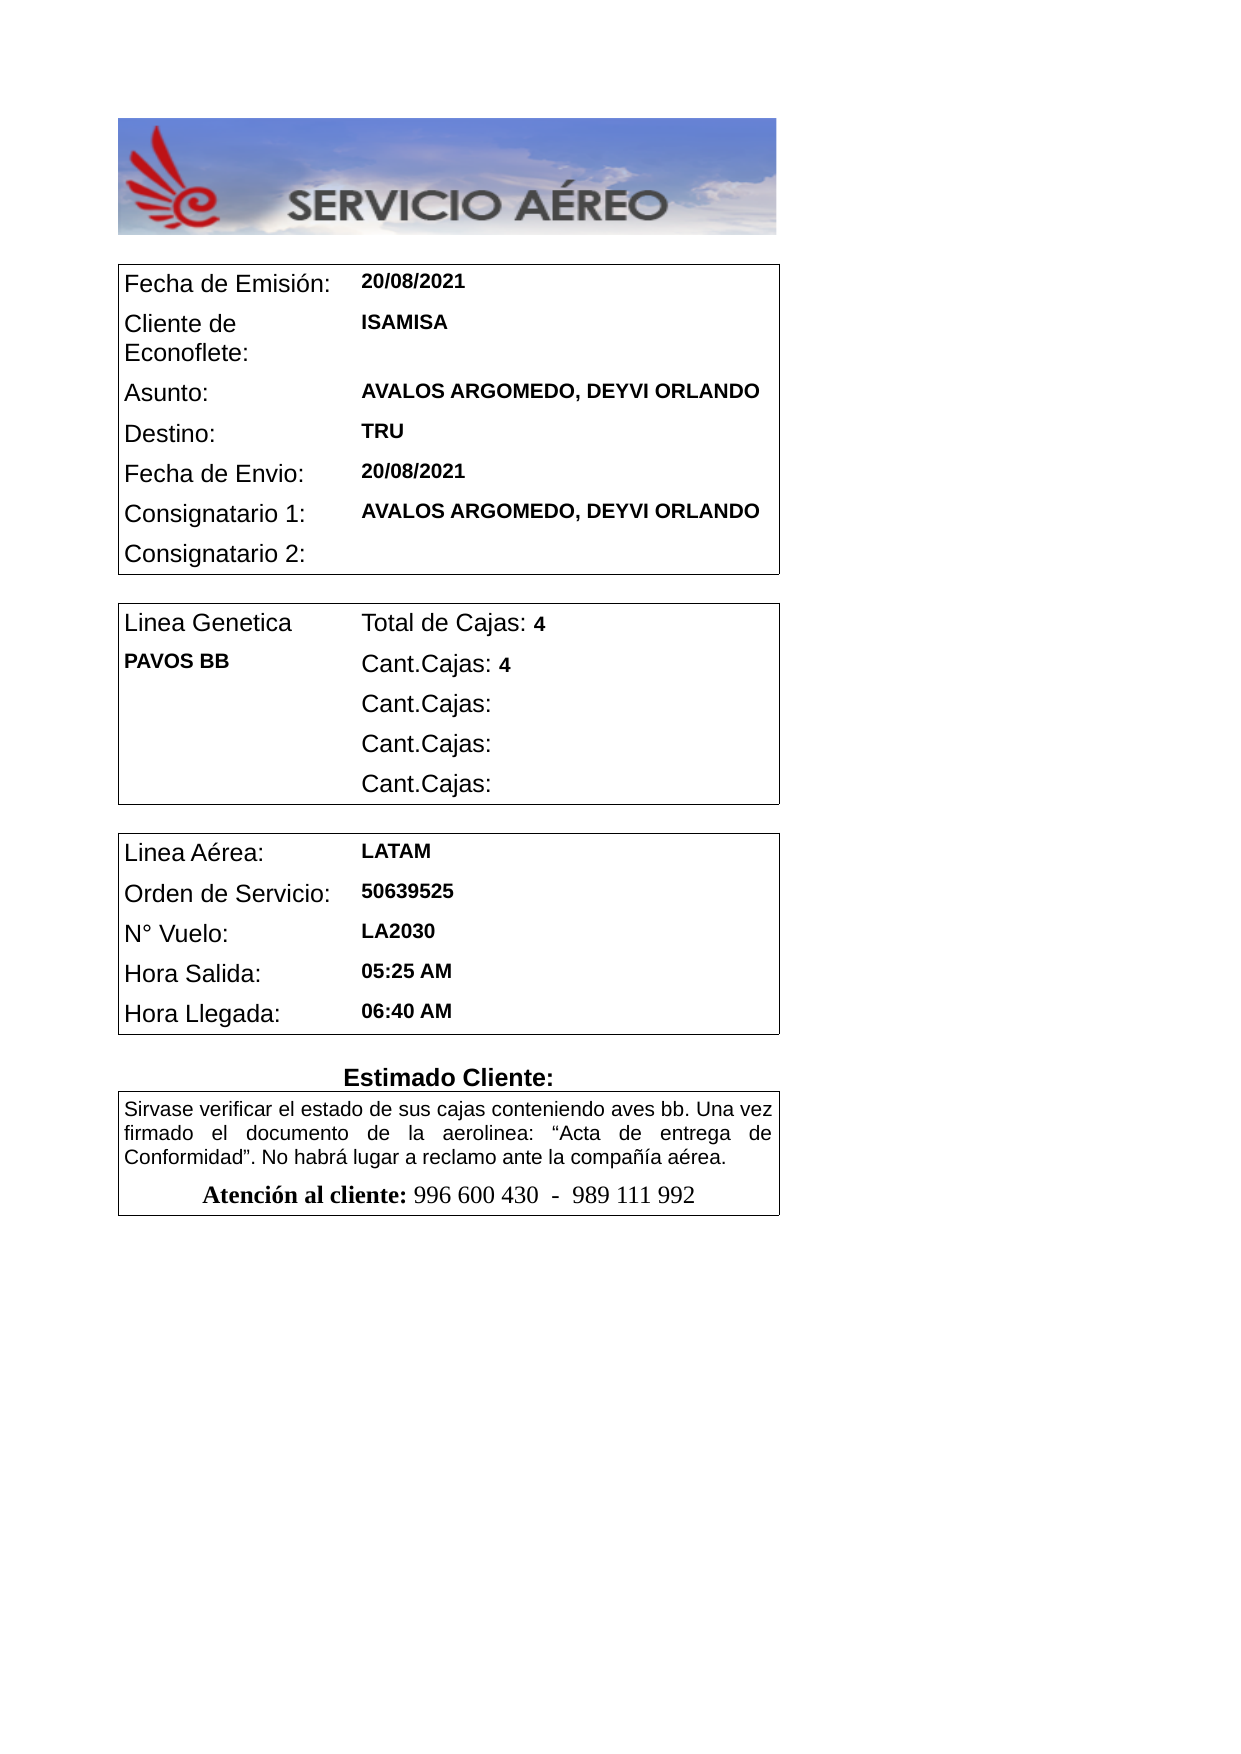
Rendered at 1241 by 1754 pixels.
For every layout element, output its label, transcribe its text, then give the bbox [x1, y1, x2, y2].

table_cell Cant.Cajas: 4 [356, 643, 779, 683]
table_cell Estimado Cliente: [118, 1035, 779, 1091]
table_cell TRU [356, 413, 779, 453]
table_cell [356, 805, 779, 833]
table_cell Hora Llegada: [119, 994, 356, 1034]
table_cell Cant.Cajas: [356, 764, 779, 804]
table_cell Sirvase verificar el estado de sus cajas conteniendo aves bb. Una vez firmado el documento de la aerolinea: “Acta de entrega de Conformidad”. No habrá lugar a reclamo ante la compañía aérea. [119, 1092, 779, 1175]
table_cell 20/08/2021 [356, 453, 779, 493]
table_cell Asunto: [119, 373, 356, 413]
table_cell Destino: [119, 413, 356, 453]
table_cell Consignatario 1: [119, 493, 356, 533]
table_cell AVALOS ARGOMEDO, DEYVI ORLANDO [356, 493, 779, 533]
table_header 20/08/2021 [356, 265, 779, 304]
table_cell 06:40 AM [356, 994, 779, 1034]
picture [118, 118, 777, 235]
table_cell Atención al cliente: 996 600 430 - 989 111 992 [119, 1175, 779, 1215]
table_cell 05:25 AM [356, 953, 779, 993]
table_header Fecha de Emisión: [119, 265, 356, 304]
table_cell LA2030 [356, 913, 779, 953]
table_cell [119, 764, 356, 804]
table_cell Cant.Cajas: [356, 683, 779, 723]
table_cell Linea Aérea: [119, 834, 356, 873]
table_cell Consignatario 2: [119, 534, 356, 574]
table_cell LATAM [356, 834, 779, 873]
table_cell N° Vuelo: [119, 913, 356, 953]
table_cell Total de Cajas: 4 [356, 604, 779, 643]
table_cell Cant.Cajas: [356, 723, 779, 763]
table_cell ISAMISA [356, 304, 779, 373]
table_cell [118, 575, 356, 603]
table_cell [118, 805, 356, 833]
table_cell Linea Genetica [119, 604, 356, 643]
table_cell [356, 575, 779, 603]
table_cell Fecha de Envio: [119, 453, 356, 493]
table_cell Cliente de Econoflete: [119, 304, 356, 373]
table_cell AVALOS ARGOMEDO, DEYVI ORLANDO [356, 373, 779, 413]
table_cell 50639525 [356, 873, 779, 913]
table_cell [356, 534, 779, 574]
table_cell Orden de Servicio: [119, 873, 356, 913]
table_cell PAVOS BB [119, 643, 356, 683]
table_cell [119, 683, 356, 723]
table_cell [119, 723, 356, 763]
table_cell Hora Salida: [119, 953, 356, 993]
